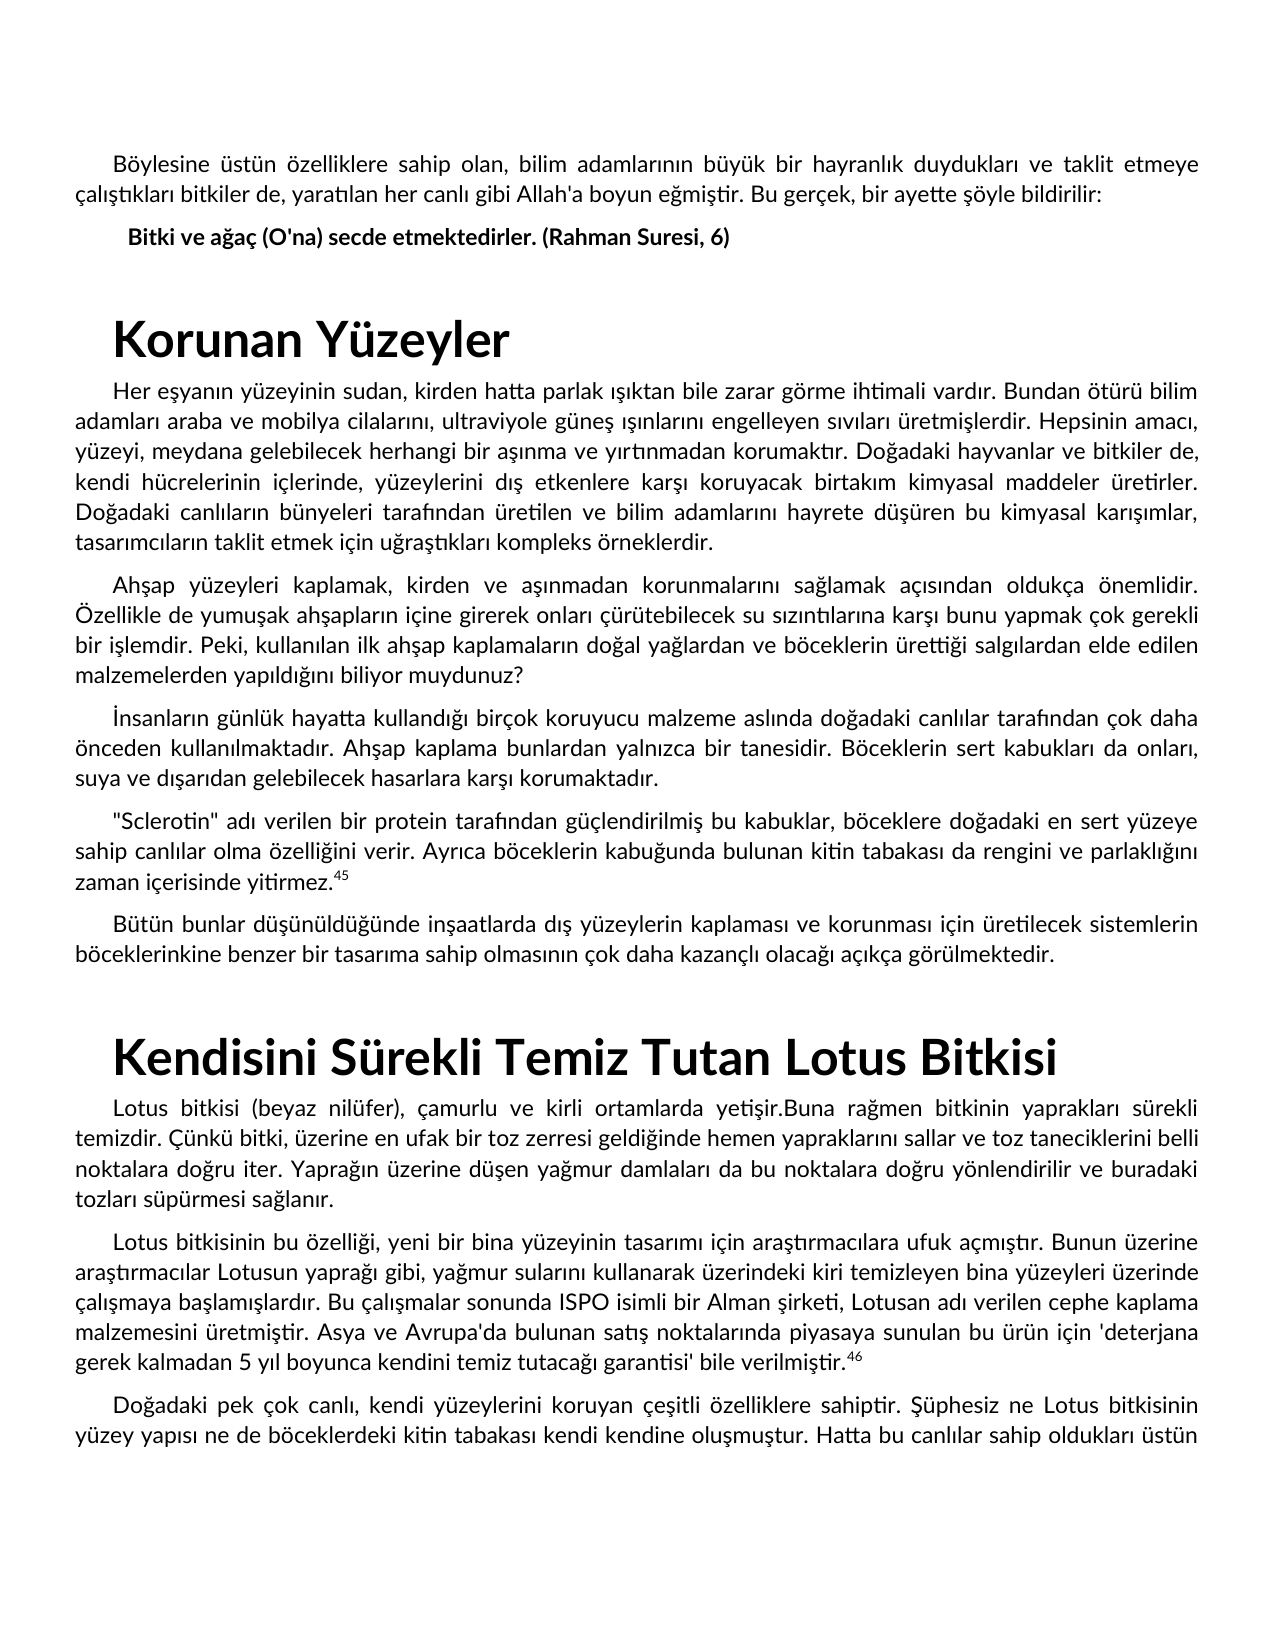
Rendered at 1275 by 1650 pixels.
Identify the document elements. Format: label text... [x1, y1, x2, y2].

text Bitki ve ağaç (O'na) secde etmektedirler. (Rahman Suresi, 6) [127, 223, 1177, 250]
text Ahşap yüzeyleri kaplamak, kirden ve aşınmadan korunmalarını sağlamak açısından oldukça önemlidir. Özellikle de yumuşak ahşapların içine girerek onları çürütebilecek su sızıntılarına karşı bunu yapmak çok gerekli bir işlemdir. Peki, kullanılan ilk ahşap kaplamaların doğal yağlardan ve böceklerin ürettiği salgılardan elde edilen malzemelerden yapıldığını biliyor muydunuz? [75, 570, 1200, 688]
text Doğadaki pek çok canlı, kendi yüzeylerini koruyan çeşitli özelliklere sahiptir. Şüphesiz ne Lotus bitkisinin yüzey yapısı ne de böceklerdeki kitin tabakası kendi kendine oluşmuştur. Hatta bu canlılar sahip oldukları üstün [75, 1391, 1200, 1448]
text Lotus bitkisinin bu özelliği, yeni bir bina yüzeyinin tasarımı için araştırmacılara ufuk açmıştır. Bunun üzerine araştırmacılar Lotusun yaprağı gibi, yağmur sularını kullanarak üzerindeki kiri temizleyen bina yüzeyleri üzerinde çalışmaya başlamışlardır. Bu çalışmalar sonunda ISPO isimli bir Alman şirketi, Lotusan adı verilen cephe kaplama malzemesini üretmiştir. Asya ve Avrupa'da bulunan satış noktalarında piyasaya sunulan bu ürün için 'deterjana gerek kalmadan 5 yıl boyunca kendini temiz tutacağı garantisi' bile verilmiştir.46 [75, 1227, 1200, 1376]
text "Sclerotin" adı verilen bir protein tarafından güçlendirilmiş bu kabuklar, böceklere doğadaki en sert yüzeye sahip canlılar olma özelliğini verir. Ayrıca böceklerin kabuğunda bulunan kitin tabakası da rengini ve parlaklığını zaman içerisinde yitirmez.45 [75, 807, 1200, 895]
subtitle Kendisini Sürekli Temiz Tutan Lotus Bitkisi [112, 1026, 1200, 1086]
text Lotus bitkisi (beyaz nilüfer), çamurlu ve kirli ortamlarda yetişir.Buna rağmen bitkinin yaprakları sürekli temizdir. Çünkü bitki, üzerine en ufak bir toz zerresi geldiğinde hemen yapraklarını sallar ve toz taneciklerini belli noktalara doğru iter. Yaprağın üzerine düşen yağmur damlaları da bu noktalara doğru yönlendirilir ve buradaki tozları süpürmesi sağlanır. [75, 1094, 1200, 1212]
text Bütün bunlar düşünüldüğünde inşaatlarda dış yüzeylerin kaplaması ve korunması için üretilecek sistemlerin böceklerinkine benzer bir tasarıma sahip olmasının çok daha kazançlı olacağı açıkça görülmektedir. [75, 910, 1200, 968]
text Böylesine üstün özelliklere sahip olan, bilim adamlarının büyük bir hayranlık duydukları ve taklit etmeye çalıştıkları bitkiler de, yaratılan her canlı gibi Allah'a boyun eğmiştir. Bu gerçek, bir ayette şöyle bildirilir: [75, 150, 1200, 208]
text İnsanların günlük hayatta kullandığı birçok koruyucu malzeme aslında doğadaki canlılar tarafından çok daha önceden kullanılmaktadır. Ahşap kaplama bunlardan yalnızca bir tanesidir. Böceklerin sert kabukları da onları, suya ve dışarıdan gelebilecek hasarlara karşı korumaktadır. [75, 704, 1200, 792]
subtitle Korunan Yüzeyler [112, 308, 1200, 368]
text Her eşyanın yüzeyinin sudan, kirden hatta parlak ışıktan bile zarar görme ihtimali vardır. Bundan ötürü bilim adamları araba ve mobilya cilalarını, ultraviyole güneş ışınlarını engelleyen sıvıları üretmişlerdir. Hepsinin amacı, yüzeyi, meydana gelebilecek herhangi bir aşınma ve yırtınmadan korumaktır. Doğadaki hayvanlar ve bitkiler de, kendi hücrelerinin içlerinde, yüzeylerini dış etkenlere karşı koruyacak birtakım kimyasal maddeler üretirler. Doğadaki canlıların bünyeleri tarafından üretilen ve bilim adamlarını hayrete düşüren bu kimyasal karışımlar, tasarımcıların taklit etmek için uğraştıkları kompleks örneklerdir. [75, 377, 1200, 555]
